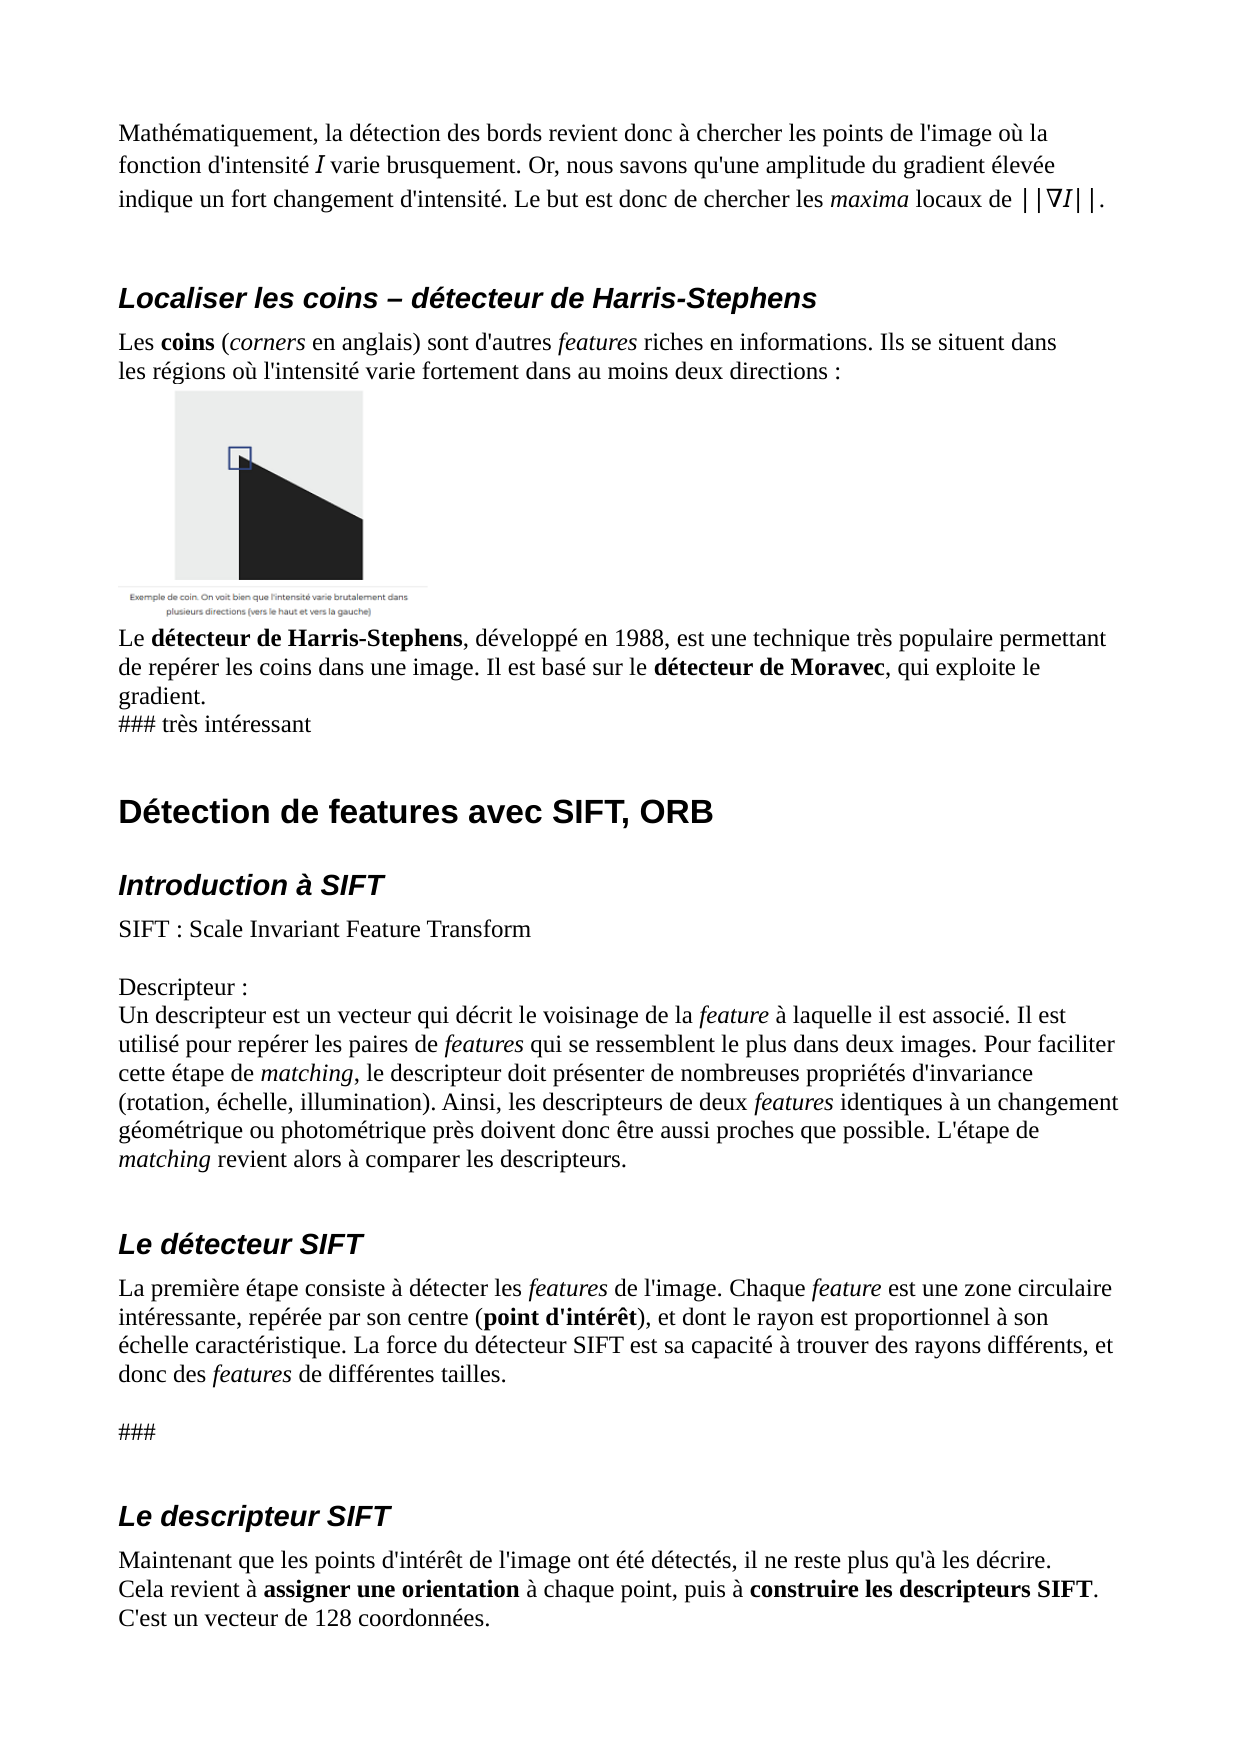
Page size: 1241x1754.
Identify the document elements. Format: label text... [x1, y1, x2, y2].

subtitle Introduction à SIFT [118, 868, 1122, 902]
subtitle Détection de features avec SIFT, ORB [118, 792, 1122, 831]
subtitle Localiser les coins – détecteur de Harris-Stephens [118, 281, 1122, 315]
text Un descripteur est un vecteur qui décrit le voisinage de la feature à laquelle il est associé. Il est utilisé pour repérer les paires de features qui se ressemblent le plus dans deux images. Pour faciliter cette étape de matching, le descripteur doit présenter de nombreuses propriétés d'invariance (rotation, échelle, illumination). Ainsi, les descripteurs de deux features identiques à un changement géométrique ou photométrique près doivent donc être aussi proches que possible. L'étape de matching revient alors à comparer les descripteurs. [118, 1001, 1122, 1173]
subtitle Le détecteur SIFT [118, 1227, 1122, 1260]
picture [118, 384, 428, 624]
text Maintenant que les points d'intérêt de l'image ont été détectés, il ne reste plus qu'à les décrire. Cela revient à assigner une orientation à chaque point, puis à construire les descripteurs SIFT. [118, 1545, 1122, 1603]
text Mathématiquement, la détection des bords revient donc à chercher les points de l'image où la fonction d'intensité I varie brusquement. Or, nous savons qu'une amplitude du gradient élevée indique un fort changement d'intensité. Le but est donc de chercher les maxima locaux de ||∇I||. [118, 118, 1122, 215]
text Descripteur : [118, 972, 1122, 1001]
text Le détecteur de Harris-Stephens, développé en 1988, est une technique très populaire permettant de repérer les coins dans une image. Il est basé sur le détecteur de Moravec, qui exploite le gradient. [118, 623, 1122, 709]
text La première étape consiste à détecter les features de l'image. Chaque feature est une zone circulaire intéressante, repérée par son centre (point d'intérêt), et dont le rayon est proportionnel à son échelle caractéristique. La force du détecteur SIFT est sa capacité à trouver des rayons différents, et donc des features de différentes tailles. [118, 1273, 1122, 1388]
subtitle Le descripteur SIFT [118, 1499, 1122, 1533]
text ### [118, 1417, 1122, 1445]
text C'est un vecteur de 128 coordonnées. [118, 1603, 1122, 1631]
text Les coins (corners en anglais) sont d'autres features riches en informations. Ils se situent dans les régions où l'intensité varie fortement dans au moins deux directions : [118, 327, 1122, 385]
text ### très intéressant [118, 709, 1122, 738]
text SIFT : Scale Invariant Feature Transform [118, 914, 1122, 943]
